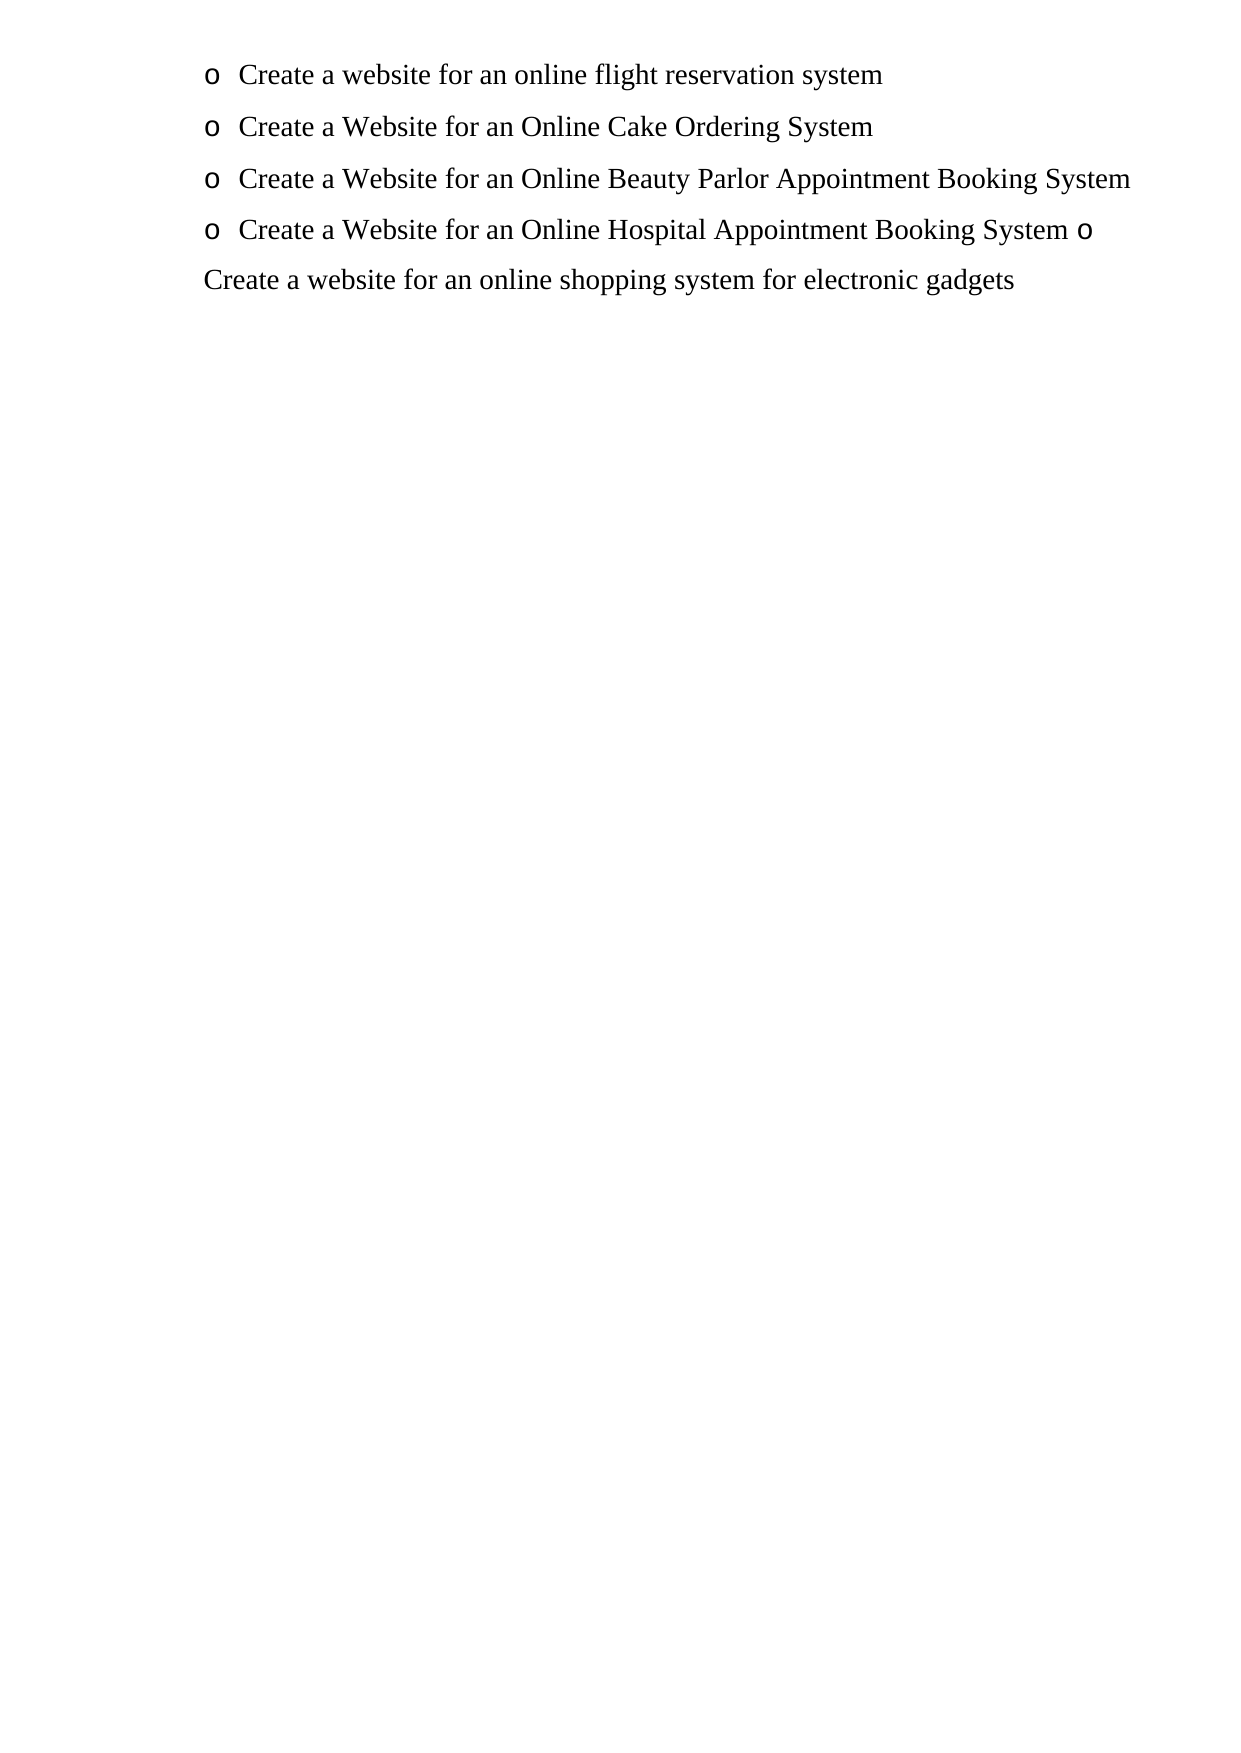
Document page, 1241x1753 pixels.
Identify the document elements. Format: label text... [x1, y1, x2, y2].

text o Create a Website for an Online Cake Ordering System [203, 109, 1197, 145]
text o Create a website for an online flight reservation system [203, 57, 1197, 93]
text o Create a Website for an Online Beauty Parlor Appointment Booking System o Create a Website for an Online Hospital Appointment Booking System o Create a website for an online shopping system for electronic gadgets [203, 161, 1132, 296]
